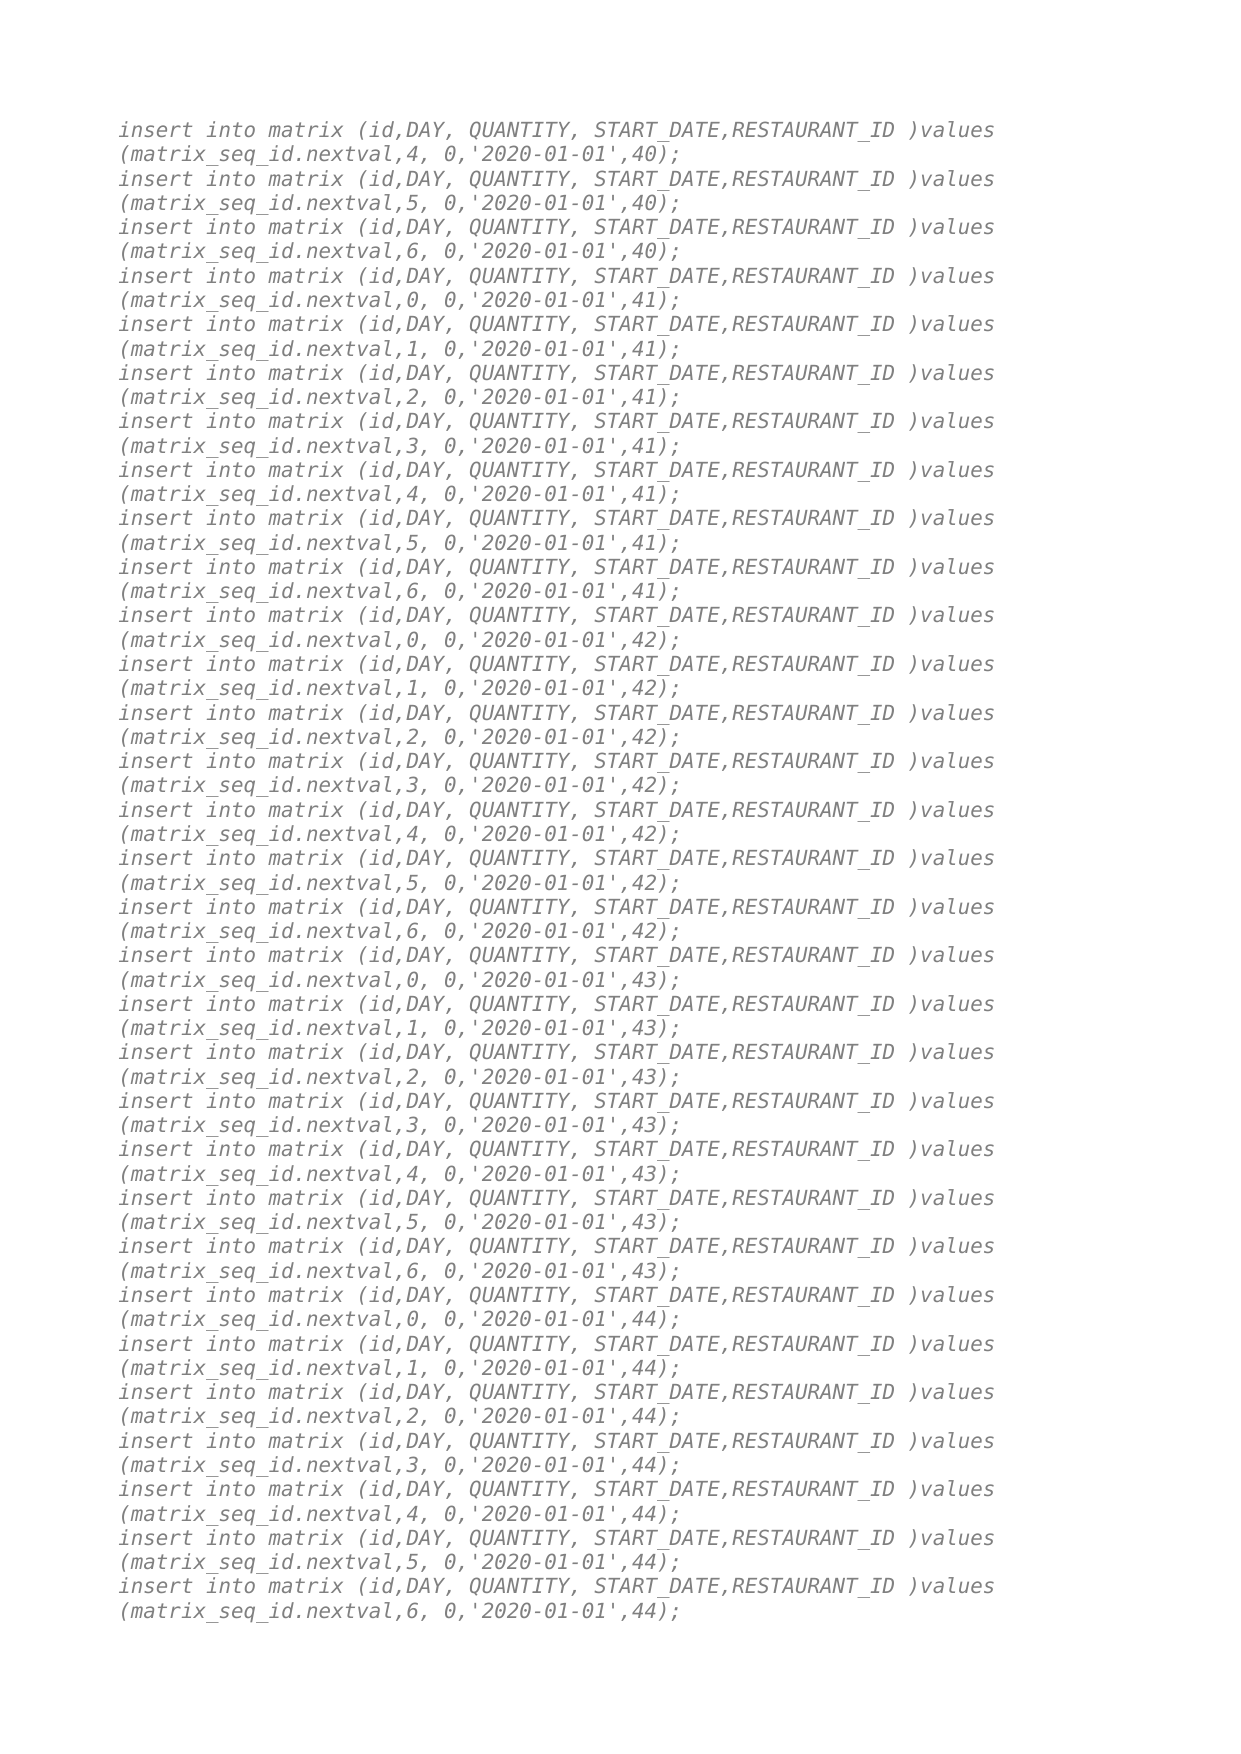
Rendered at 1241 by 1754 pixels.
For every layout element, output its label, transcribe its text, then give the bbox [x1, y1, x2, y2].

text insert into matrix (id,DAY, QUANTITY, START_DATE,RESTAURANT_ID )values (matrix_seq_id.nextval,3, 0,'2020-01-01',42); [118, 749, 1122, 798]
text insert into matrix (id,DAY, QUANTITY, START_DATE,RESTAURANT_ID )values (matrix_seq_id.nextval,5, 0,'2020-01-01',42); [118, 846, 1122, 895]
text insert into matrix (id,DAY, QUANTITY, START_DATE,RESTAURANT_ID )values (matrix_seq_id.nextval,1, 0,'2020-01-01',44); [118, 1332, 1122, 1380]
text insert into matrix (id,DAY, QUANTITY, START_DATE,RESTAURANT_ID )values (matrix_seq_id.nextval,6, 0,'2020-01-01',44); [118, 1574, 1122, 1623]
text insert into matrix (id,DAY, QUANTITY, START_DATE,RESTAURANT_ID )values (matrix_seq_id.nextval,4, 0,'2020-01-01',42); [118, 798, 1122, 846]
text insert into matrix (id,DAY, QUANTITY, START_DATE,RESTAURANT_ID )values (matrix_seq_id.nextval,5, 0,'2020-01-01',44); [118, 1526, 1122, 1574]
text insert into matrix (id,DAY, QUANTITY, START_DATE,RESTAURANT_ID )values (matrix_seq_id.nextval,2, 0,'2020-01-01',43); [118, 1040, 1122, 1089]
text insert into matrix (id,DAY, QUANTITY, START_DATE,RESTAURANT_ID )values (matrix_seq_id.nextval,1, 0,'2020-01-01',43); [118, 992, 1122, 1040]
text insert into matrix (id,DAY, QUANTITY, START_DATE,RESTAURANT_ID )values (matrix_seq_id.nextval,0, 0,'2020-01-01',41); [118, 264, 1122, 312]
text insert into matrix (id,DAY, QUANTITY, START_DATE,RESTAURANT_ID )values (matrix_seq_id.nextval,3, 0,'2020-01-01',43); [118, 1089, 1122, 1137]
text insert into matrix (id,DAY, QUANTITY, START_DATE,RESTAURANT_ID )values (matrix_seq_id.nextval,2, 0,'2020-01-01',41); [118, 361, 1122, 409]
text insert into matrix (id,DAY, QUANTITY, START_DATE,RESTAURANT_ID )values (matrix_seq_id.nextval,0, 0,'2020-01-01',43); [118, 943, 1122, 992]
text insert into matrix (id,DAY, QUANTITY, START_DATE,RESTAURANT_ID )values (matrix_seq_id.nextval,3, 0,'2020-01-01',41); [118, 409, 1122, 458]
text insert into matrix (id,DAY, QUANTITY, START_DATE,RESTAURANT_ID )values (matrix_seq_id.nextval,4, 0,'2020-01-01',40); [118, 118, 1122, 167]
text insert into matrix (id,DAY, QUANTITY, START_DATE,RESTAURANT_ID )values (matrix_seq_id.nextval,3, 0,'2020-01-01',44); [118, 1429, 1122, 1477]
text insert into matrix (id,DAY, QUANTITY, START_DATE,RESTAURANT_ID )values (matrix_seq_id.nextval,0, 0,'2020-01-01',44); [118, 1283, 1122, 1332]
text insert into matrix (id,DAY, QUANTITY, START_DATE,RESTAURANT_ID )values (matrix_seq_id.nextval,4, 0,'2020-01-01',41); [118, 458, 1122, 506]
text insert into matrix (id,DAY, QUANTITY, START_DATE,RESTAURANT_ID )values (matrix_seq_id.nextval,6, 0,'2020-01-01',43); [118, 1234, 1122, 1283]
text insert into matrix (id,DAY, QUANTITY, START_DATE,RESTAURANT_ID )values (matrix_seq_id.nextval,4, 0,'2020-01-01',43); [118, 1137, 1122, 1186]
text insert into matrix (id,DAY, QUANTITY, START_DATE,RESTAURANT_ID )values (matrix_seq_id.nextval,2, 0,'2020-01-01',42); [118, 701, 1122, 749]
text insert into matrix (id,DAY, QUANTITY, START_DATE,RESTAURANT_ID )values (matrix_seq_id.nextval,1, 0,'2020-01-01',42); [118, 652, 1122, 701]
text insert into matrix (id,DAY, QUANTITY, START_DATE,RESTAURANT_ID )values (matrix_seq_id.nextval,0, 0,'2020-01-01',42); [118, 603, 1122, 652]
text insert into matrix (id,DAY, QUANTITY, START_DATE,RESTAURANT_ID )values (matrix_seq_id.nextval,5, 0,'2020-01-01',43); [118, 1186, 1122, 1234]
text insert into matrix (id,DAY, QUANTITY, START_DATE,RESTAURANT_ID )values (matrix_seq_id.nextval,4, 0,'2020-01-01',44); [118, 1477, 1122, 1526]
text insert into matrix (id,DAY, QUANTITY, START_DATE,RESTAURANT_ID )values (matrix_seq_id.nextval,6, 0,'2020-01-01',42); [118, 895, 1122, 943]
text insert into matrix (id,DAY, QUANTITY, START_DATE,RESTAURANT_ID )values (matrix_seq_id.nextval,5, 0,'2020-01-01',41); [118, 506, 1122, 555]
text insert into matrix (id,DAY, QUANTITY, START_DATE,RESTAURANT_ID )values (matrix_seq_id.nextval,6, 0,'2020-01-01',41); [118, 555, 1122, 603]
text insert into matrix (id,DAY, QUANTITY, START_DATE,RESTAURANT_ID )values (matrix_seq_id.nextval,5, 0,'2020-01-01',40); [118, 167, 1122, 215]
text insert into matrix (id,DAY, QUANTITY, START_DATE,RESTAURANT_ID )values (matrix_seq_id.nextval,1, 0,'2020-01-01',41); [118, 312, 1122, 361]
text insert into matrix (id,DAY, QUANTITY, START_DATE,RESTAURANT_ID )values (matrix_seq_id.nextval,2, 0,'2020-01-01',44); [118, 1380, 1122, 1429]
text insert into matrix (id,DAY, QUANTITY, START_DATE,RESTAURANT_ID )values (matrix_seq_id.nextval,6, 0,'2020-01-01',40); [118, 215, 1122, 264]
